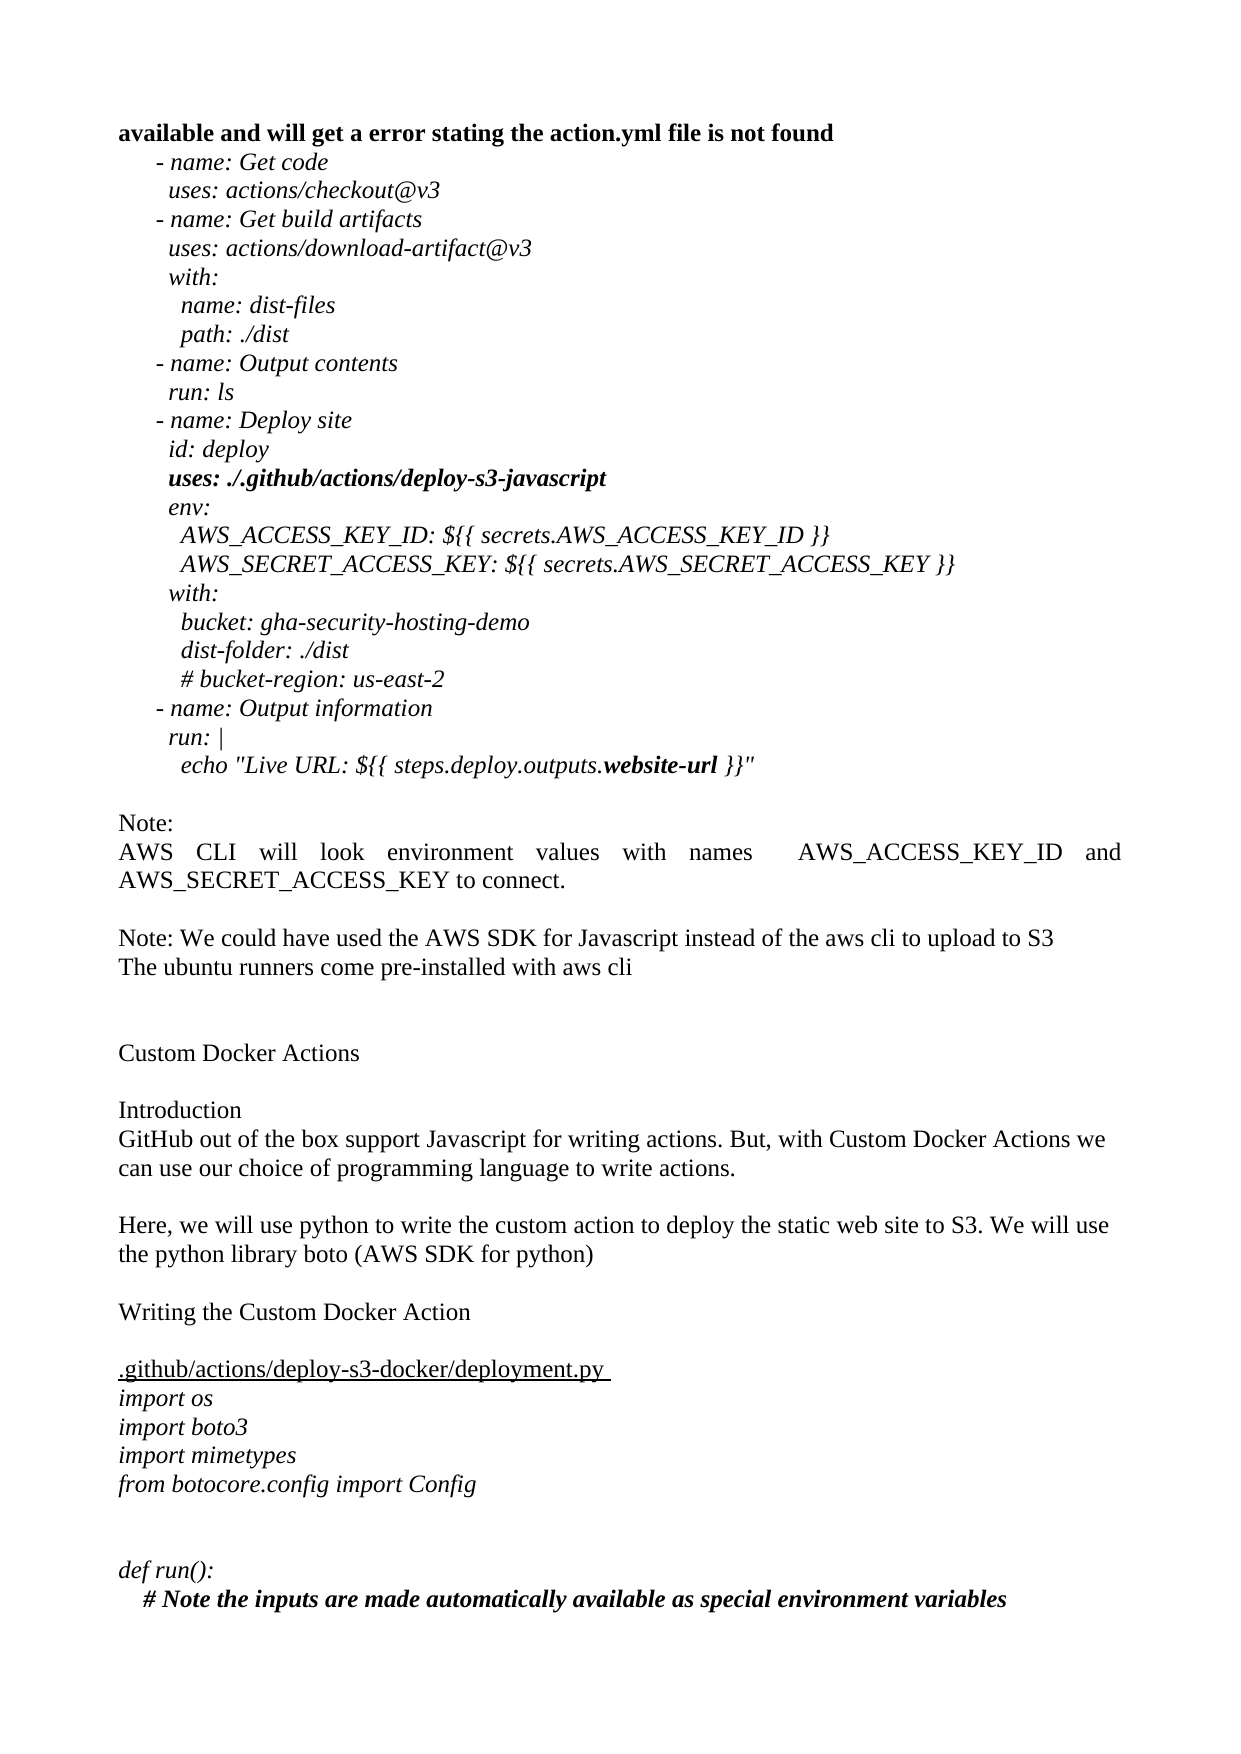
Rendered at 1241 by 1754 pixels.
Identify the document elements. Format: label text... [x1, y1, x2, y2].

text Note: [118, 808, 1122, 837]
text dist-folder: ./dist [118, 636, 1122, 664]
text uses: ./.github/actions/deploy-s3-javascript [118, 463, 1122, 492]
text available and will get a error stating the action.yml file is not found [118, 118, 1122, 147]
text from botocore.config import Config [118, 1469, 1122, 1498]
text run: ls [118, 377, 1122, 406]
text Custom Docker Actions [118, 1038, 1122, 1067]
text uses: actions/download-artifact@v3 [118, 233, 1122, 262]
text uses: actions/checkout@v3 [118, 176, 1122, 204]
text path: ./dist [118, 319, 1122, 348]
text # Note the inputs are made automatically available as special environment variables [118, 1584, 1122, 1613]
text Writing the Custom Docker Action [118, 1297, 1122, 1326]
text bucket: gha-security-hosting-demo [118, 607, 1122, 636]
text echo "Live URL: ${{ steps.deploy.outputs.website-url }}" [118, 751, 1122, 779]
text import mimetypes [118, 1441, 1122, 1469]
text Here, we will use python to write the custom action to deploy the static web site to S3. We will use the python library boto (AWS SDK for python) [118, 1211, 1122, 1268]
text Note: We could have used the AWS SDK for Javascript instead of the aws cli to upload to S3 [118, 923, 1122, 952]
text id: deploy [118, 434, 1122, 463]
text AWS_ACCESS_KEY_ID: ${{ secrets.AWS_ACCESS_KEY_ID }} [118, 521, 1122, 549]
text import boto3 [118, 1412, 1122, 1441]
text - name: Deploy site [118, 406, 1122, 434]
text GitHub out of the box support Javascript for writing actions. But, with Custom Docker Actions we can use our choice of programming language to write actions. [118, 1124, 1122, 1182]
text The ubuntu runners come pre-installed with aws cli [118, 952, 1122, 981]
text AWS_SECRET_ACCESS_KEY: ${{ secrets.AWS_SECRET_ACCESS_KEY }} [118, 549, 1122, 578]
text - name: Get code [118, 147, 1122, 176]
text - name: Get build artifacts [118, 204, 1122, 233]
text with: [118, 262, 1122, 291]
text - name: Output information [118, 693, 1122, 722]
text import os [118, 1383, 1122, 1412]
text with: [118, 578, 1122, 607]
text Introduction [118, 1096, 1122, 1124]
text - name: Output contents [118, 348, 1122, 377]
text def run(): [118, 1556, 1122, 1584]
text env: [118, 492, 1122, 521]
text # bucket-region: us-east-2 [118, 664, 1122, 693]
text AWS CLI will look environment values with names AWS_ACCESS_KEY_ID and AWS_SECRET_ACCESS_KEY to connect. [118, 837, 1122, 894]
text .github/actions/deploy-s3-docker/deployment.py [118, 1354, 1122, 1383]
text run: | [118, 722, 1122, 751]
text name: dist-files [118, 291, 1122, 319]
